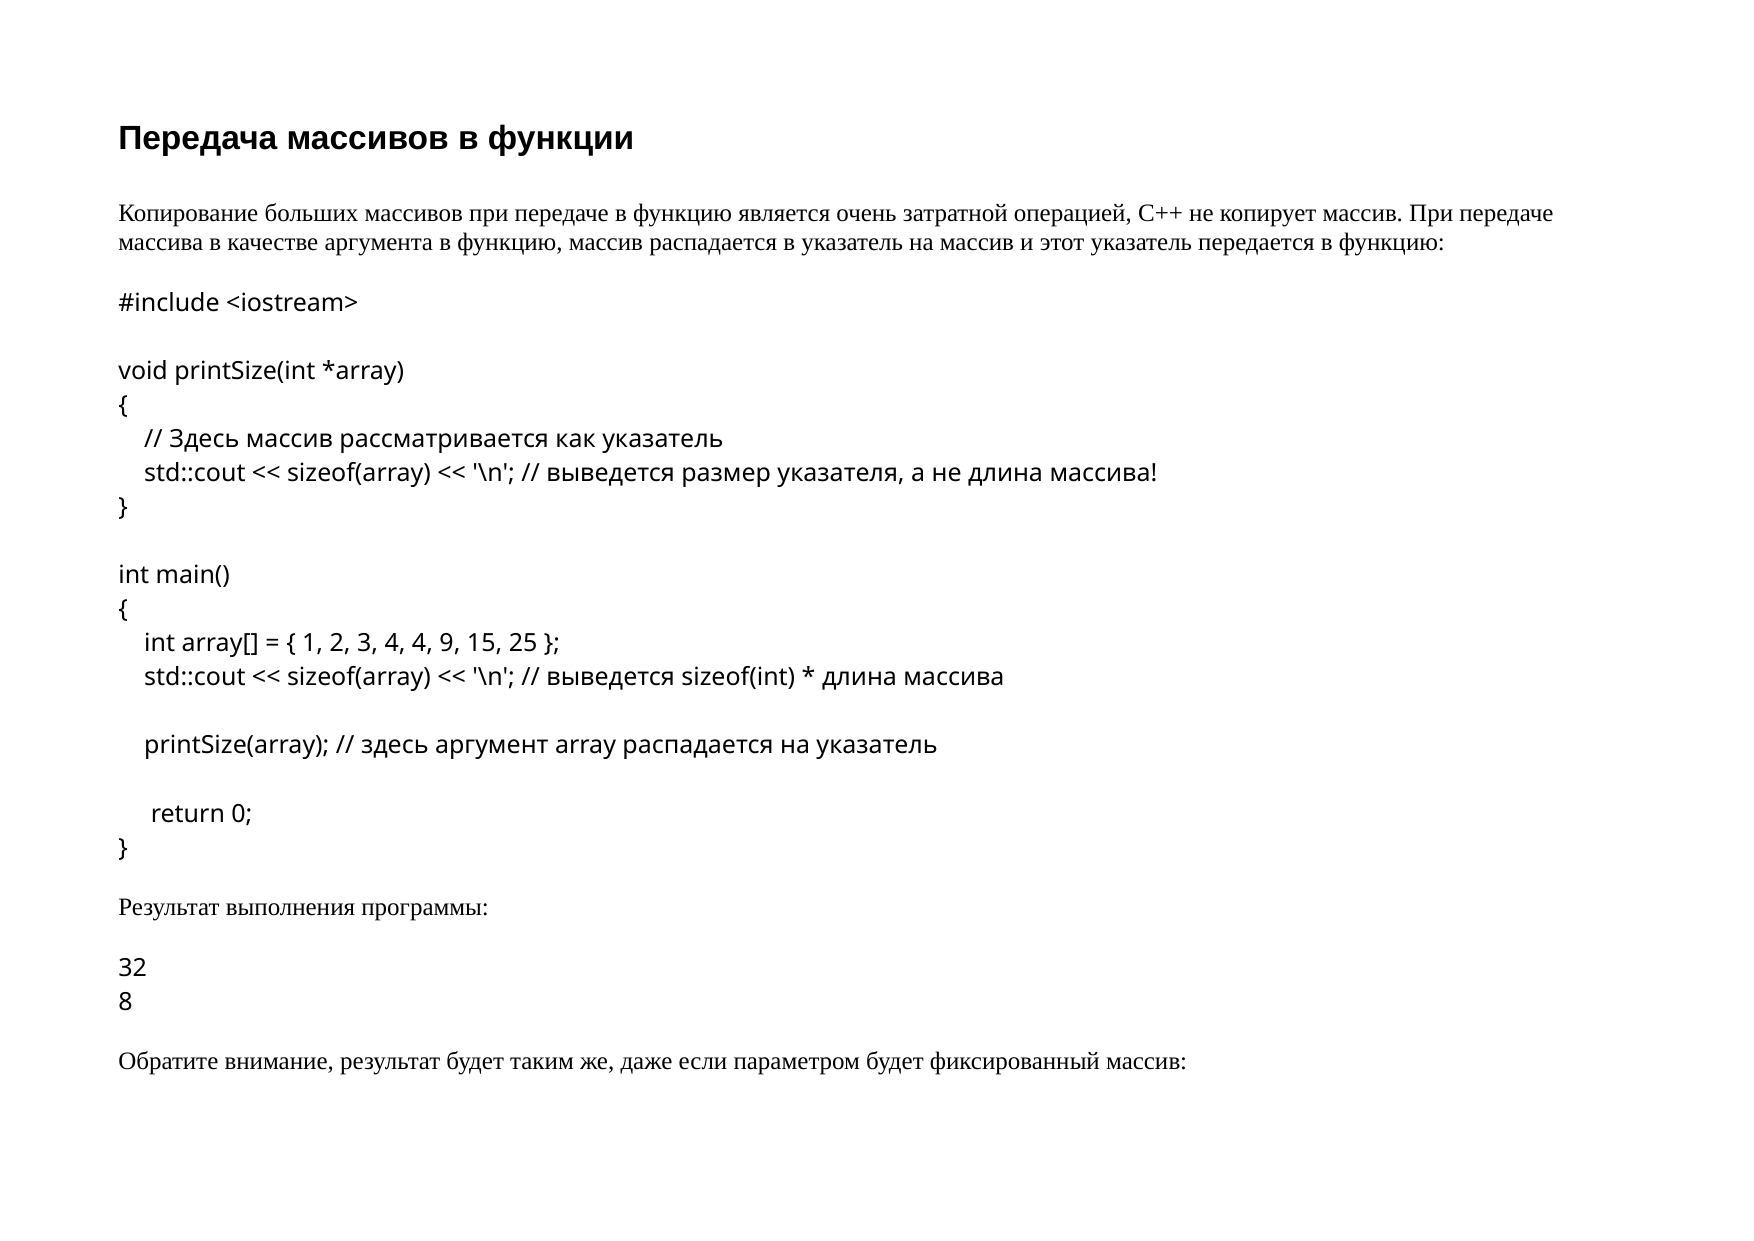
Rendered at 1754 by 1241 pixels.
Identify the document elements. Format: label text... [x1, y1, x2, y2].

text // Здесь массив рассматривается как указатель [118, 421, 1636, 454]
text Копирование больших массивов при передаче в функцию является очень затратной операцией, C++ не копирует массив. При передаче массива в качестве аргумента в функцию, массив распадается в указатель на массив и этот указатель передается в функцию: [118, 198, 1636, 256]
text #include <iostream> [118, 284, 1636, 318]
text { [118, 591, 1636, 625]
subtitle Передача массивов в функции [118, 118, 1636, 157]
text return 0; [118, 795, 1636, 829]
text void printSize(int *array) [118, 352, 1636, 386]
text } [118, 489, 1636, 523]
text int array[] = { 1, 2, 3, 4, 4, 9, 15, 25 }; [118, 625, 1636, 659]
text 32 [118, 949, 1636, 984]
text { [118, 386, 1636, 421]
text 8 [118, 984, 1636, 1018]
text std::cout << sizeof(array) << '\n'; // выведется размер указателя, а не длина массива! [118, 454, 1636, 489]
text int main() [118, 557, 1636, 591]
text Обратите внимание, результат будет таким же, даже если параметром будет фиксированный массив: [118, 1046, 1636, 1075]
text std::cout << sizeof(array) << '\n'; // выведется sizeof(int) * длина массива [118, 659, 1636, 693]
text printSize(array); // здесь аргумент array распадается на указатель [118, 727, 1636, 761]
text } [118, 829, 1636, 863]
text Результат выполнения программы: [118, 892, 1636, 921]
